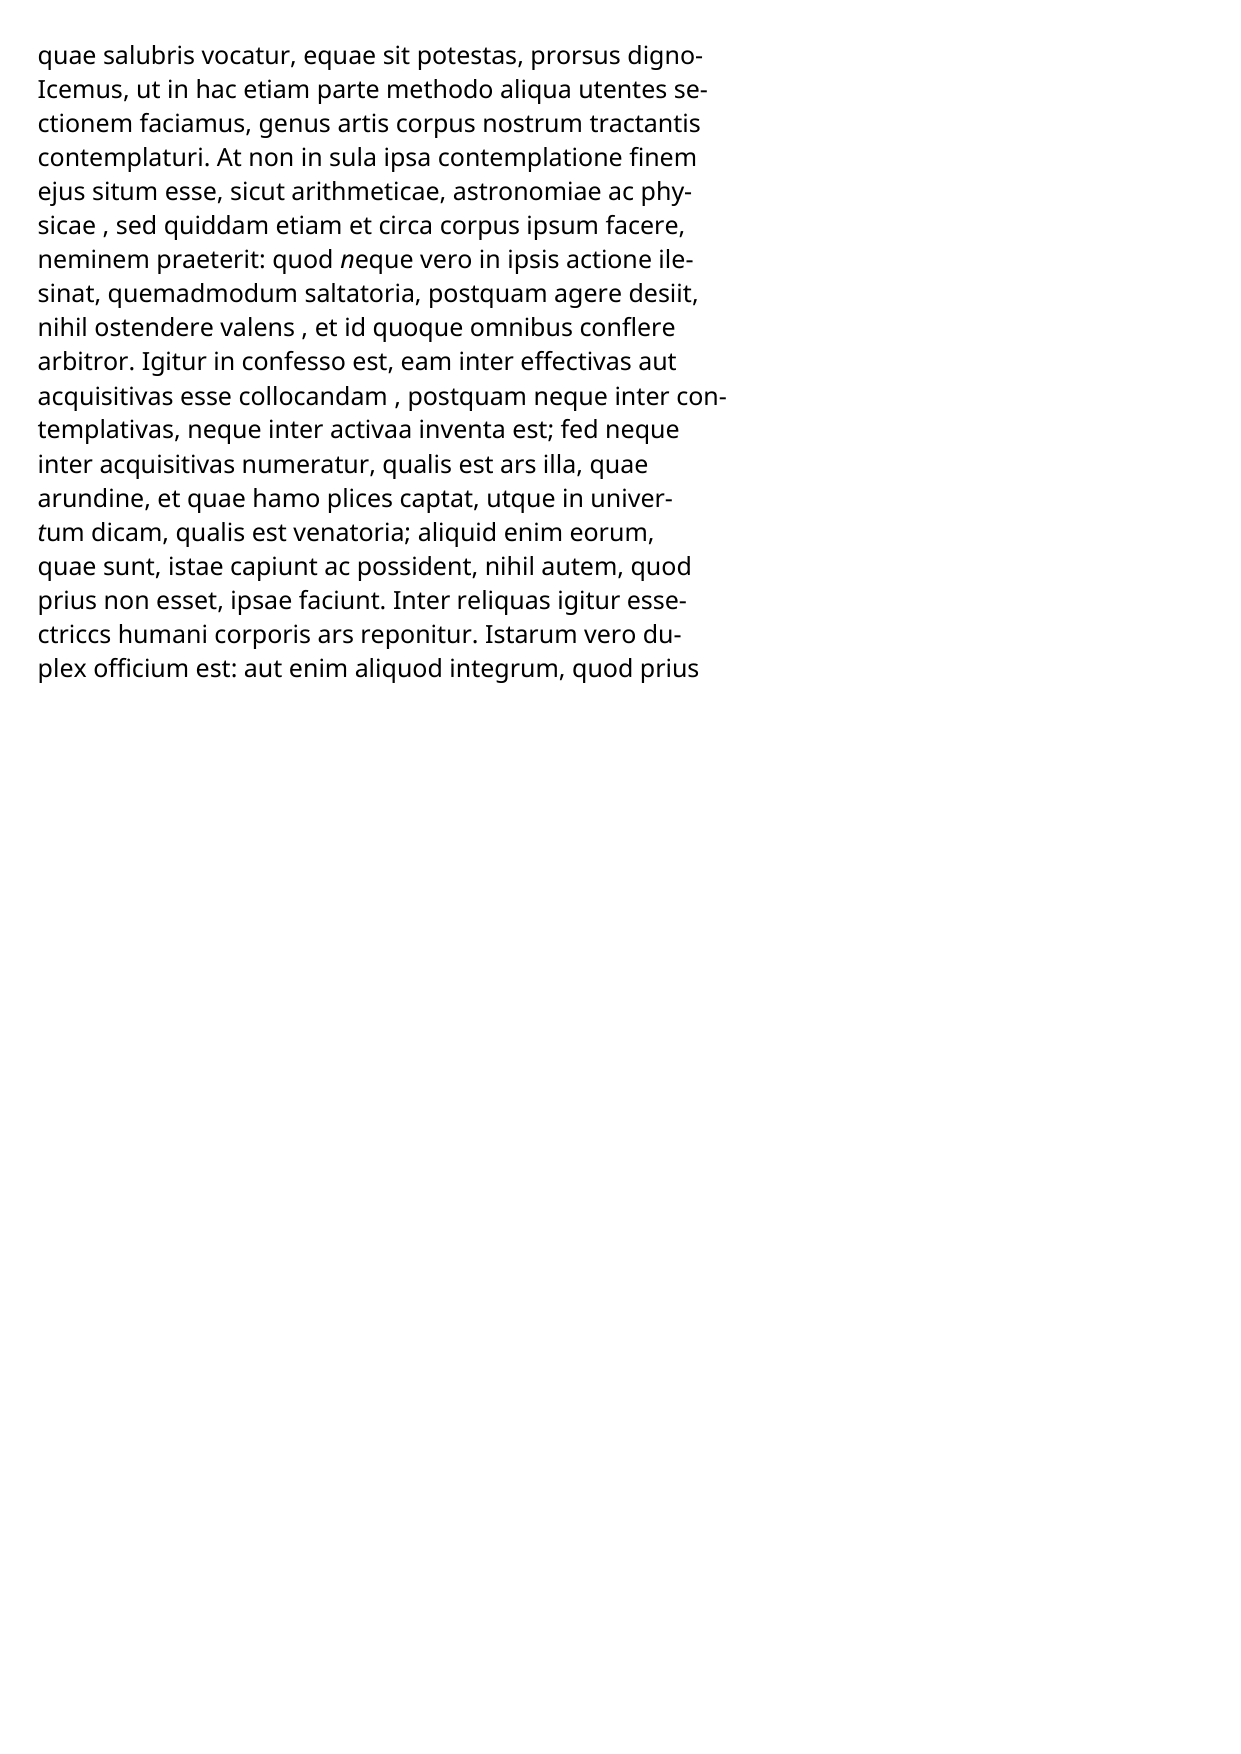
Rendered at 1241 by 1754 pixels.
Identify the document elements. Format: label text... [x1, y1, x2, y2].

text quae salubris vocatur, equae sit potestas, prorsus digno- Icemus, ut in hac etiam parte methodo aliqua utentes se- ctionem faciamus, genus artis corpus nostrum tractantis contemplaturi. At non in sula ipsa contemplatione finem ejus situm esse, sicut arithmeticae, astronomiae ac phy- sicae , sed quiddam etiam et circa corpus ipsum facere, neminem praeterit: quod neque vero in ipsis actione ile- sinat, quemadmodum saltatoria, postquam agere desiit, nihil ostendere valens , et id quoque omnibus conflere arbitror. Igitur in confesso est, eam inter effectivas aut acquisitivas esse collocandam , postquam neque inter con- templativas, neque inter activaa inventa est; fed neque inter acquisitivas numeratur, qualis est ars illa, quae arundine, et quae hamo plices captat, utque in univer- tum dicam, qualis est venatoria; aliquid enim eorum, quae sunt, istae capiunt ac possident, nihil autem, quod prius non esset, ipsae faciunt. Inter reliquas igitur esse- ctriccs humani corporis ars reponitur. Istarum vero du- plex officium est: aut enim aliquod integrum, quod prius [37, 37, 1203, 685]
